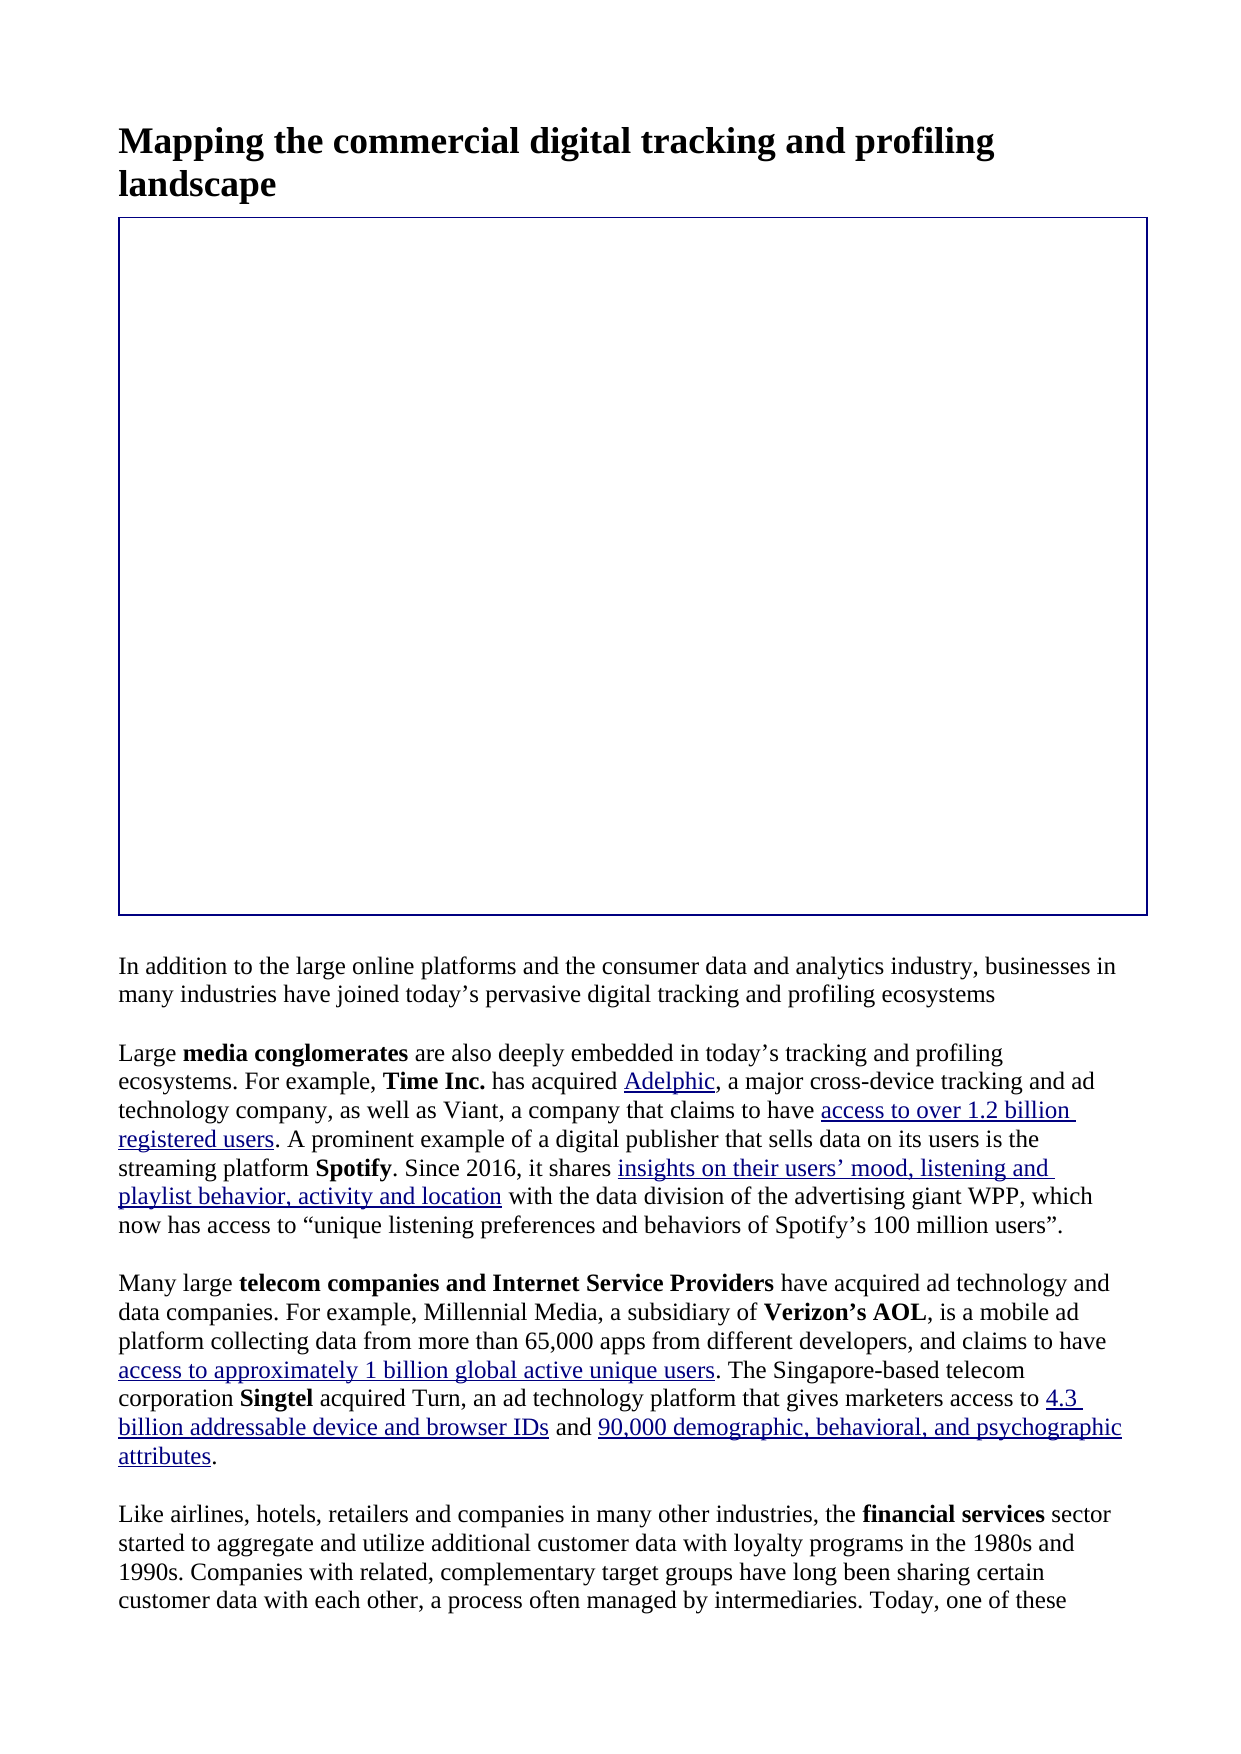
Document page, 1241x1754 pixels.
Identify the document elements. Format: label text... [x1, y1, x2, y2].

text Like airlines, hotels, retailers and companies in many other industries, the financial services sector started to aggregate and utilize additional customer data with loyalty programs in the 1980s and 1990s. Companies with related, complementary target groups have long been sharing certain customer data with each other, a process often managed by intermediaries. Today, one of these [118, 1499, 1122, 1614]
text Large media conglomerates are also deeply embedded in today’s tracking and profiling ecosystems. For example, Time Inc. has acquired Adelphic, a major cross-device tracking and ad technology company, as well as Viant, a company that claims to have access to over 1.2 billion registered users. A prominent example of a digital publisher that sells data on its users is the streaming platform Spotify. Since 2016, it shares insights on their users’ mood, listening and playlist behavior, activity and location with the data division of the advertising giant WPP, which now has access to “unique listening preferences and behaviors of Spotify’s 100 million users”. [118, 1038, 1122, 1239]
subtitle Mapping the commercial digital tracking and profiling landscape [118, 118, 1122, 204]
text In addition to the large online platforms and the consumer data and analytics industry, businesses in many industries have joined today’s pervasive digital tracking and profiling ecosystems [118, 951, 1122, 1008]
text Many large telecom companies and Internet Service Providers have acquired ad technology and data companies. For example, Millennial Media, a subsidiary of Verizon’s AOL, is a mobile ad platform collecting data from more than 65,000 apps from different developers, and claims to have access to approximately 1 billion global active unique users. The Singapore-based telecom corporation Singtel acquired Turn, an ad technology platform that gives marketers access to 4.3 billion addressable device and browser IDs and 90,000 demographic, behavioral, and psychographic attributes. [118, 1268, 1122, 1470]
